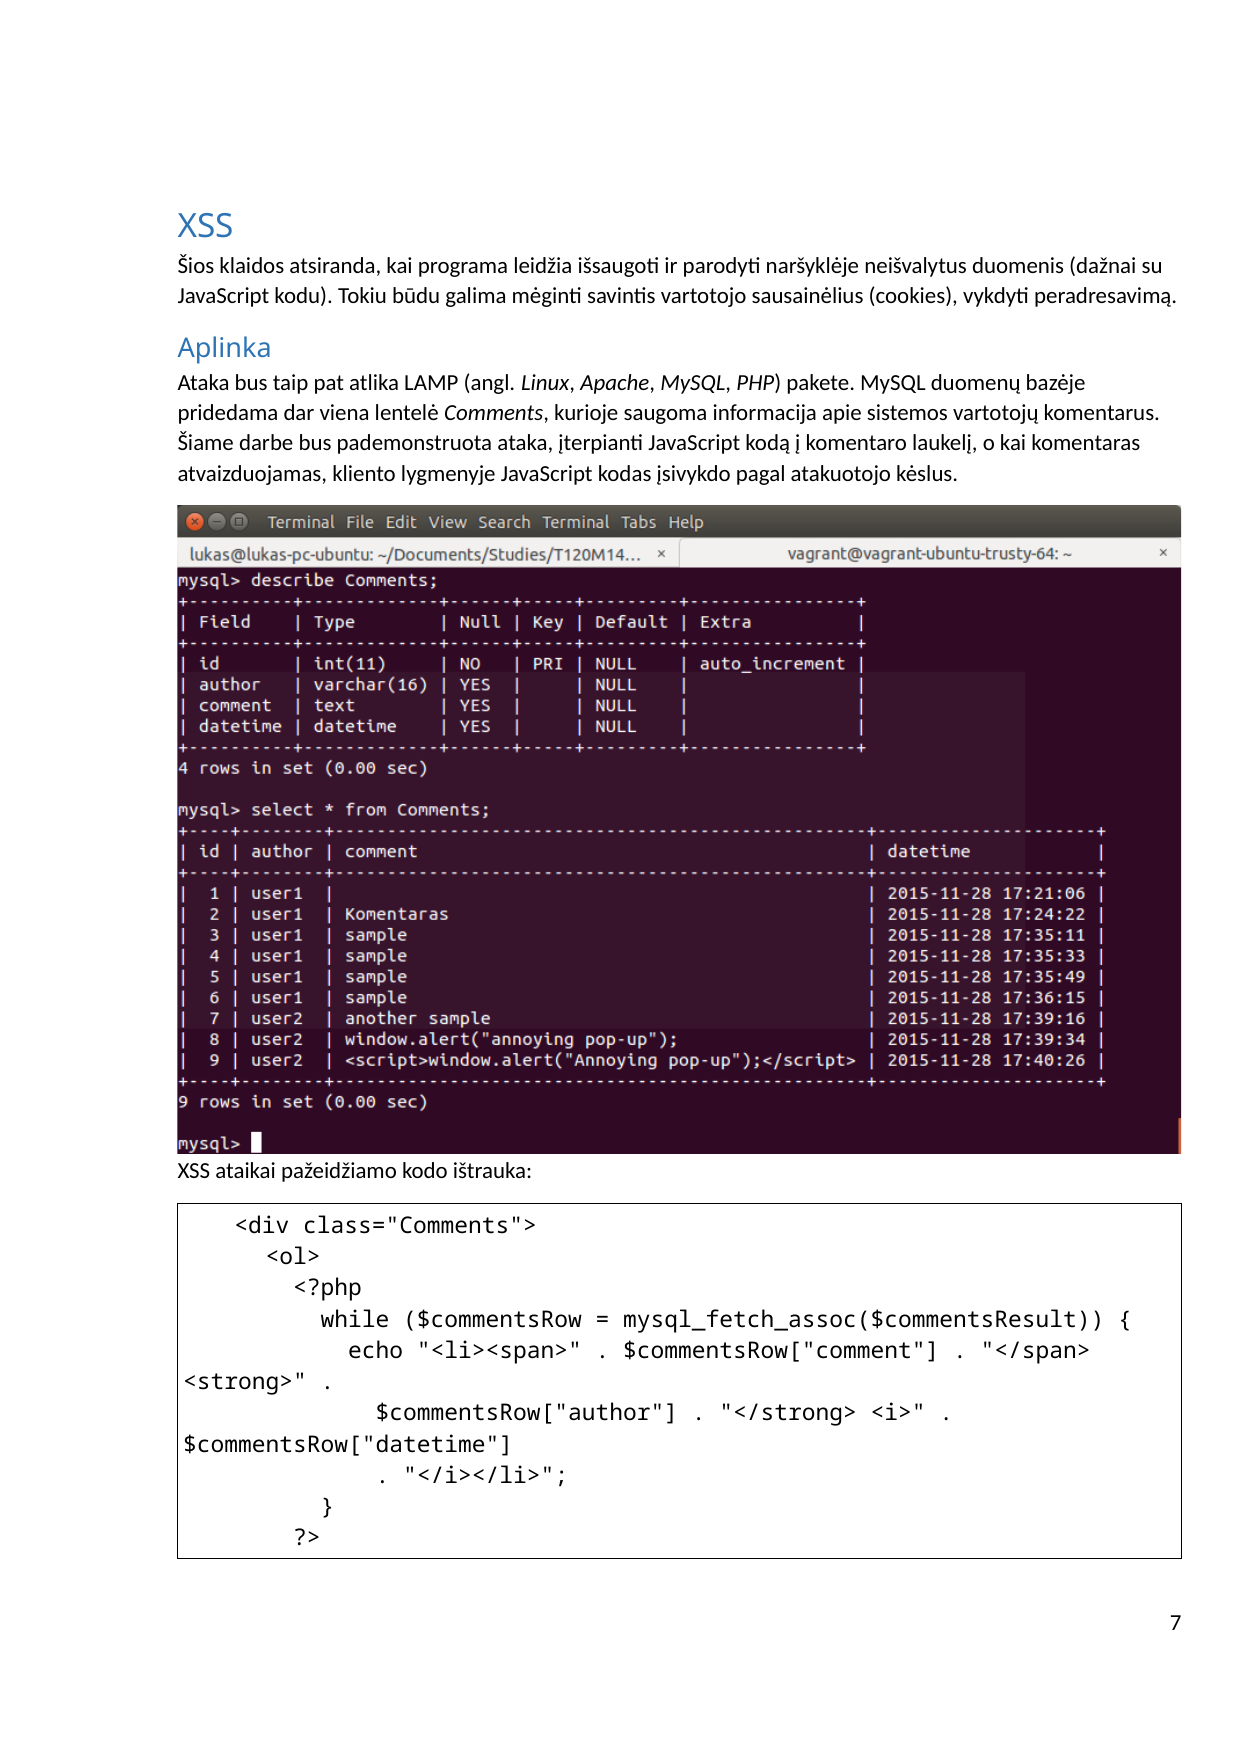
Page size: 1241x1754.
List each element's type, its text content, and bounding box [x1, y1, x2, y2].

subtitle Aplinka [177, 328, 1181, 365]
text Ataka bus taip pat atlika LAMP (angl. Linux, Apache, MySQL, PHP) pakete. MySQL duomenų bazėje pridedama dar viena lentelė Comments, kurioje saugoma informacija apie sistemos vartotojų komentarus. Šiame darbe bus pademonstruota ataka, įterpianti JavaScript kodą į komentaro laukelį, o kai komentaras atvaizduojamas, kliento lygmenyje JavaScript kodas įsivykdo pagal atakuotojo kėslus. [177, 368, 1181, 487]
picture [177, 505, 1182, 1154]
subtitle XSS [177, 202, 1181, 248]
table_header <div class="Comments"> <ol> <?php while ($commentsRow = mysql_fetch_assoc($commentsResult)) { echo "<li><span>" . $commentsRow["comment"] . "</span> <strong>" . $commentsRow["author"] . "</strong> <i>" . $commentsRow["datetime"] . "</i></li>"; } ?> [178, 1204, 1181, 1558]
text XSS ataikai pažeidžiamo kodo ištrauka: [177, 1154, 1181, 1184]
text Šios klaidos atsiranda, kai programa leidžia išsaugoti ir parodyti naršyklėje neišvalytus duomenis (dažnai su JavaScript kodu). Tokiu būdu galima mėginti savintis vartotojo sausainėlius (cookies), vykdyti peradresavimą. [177, 251, 1181, 309]
